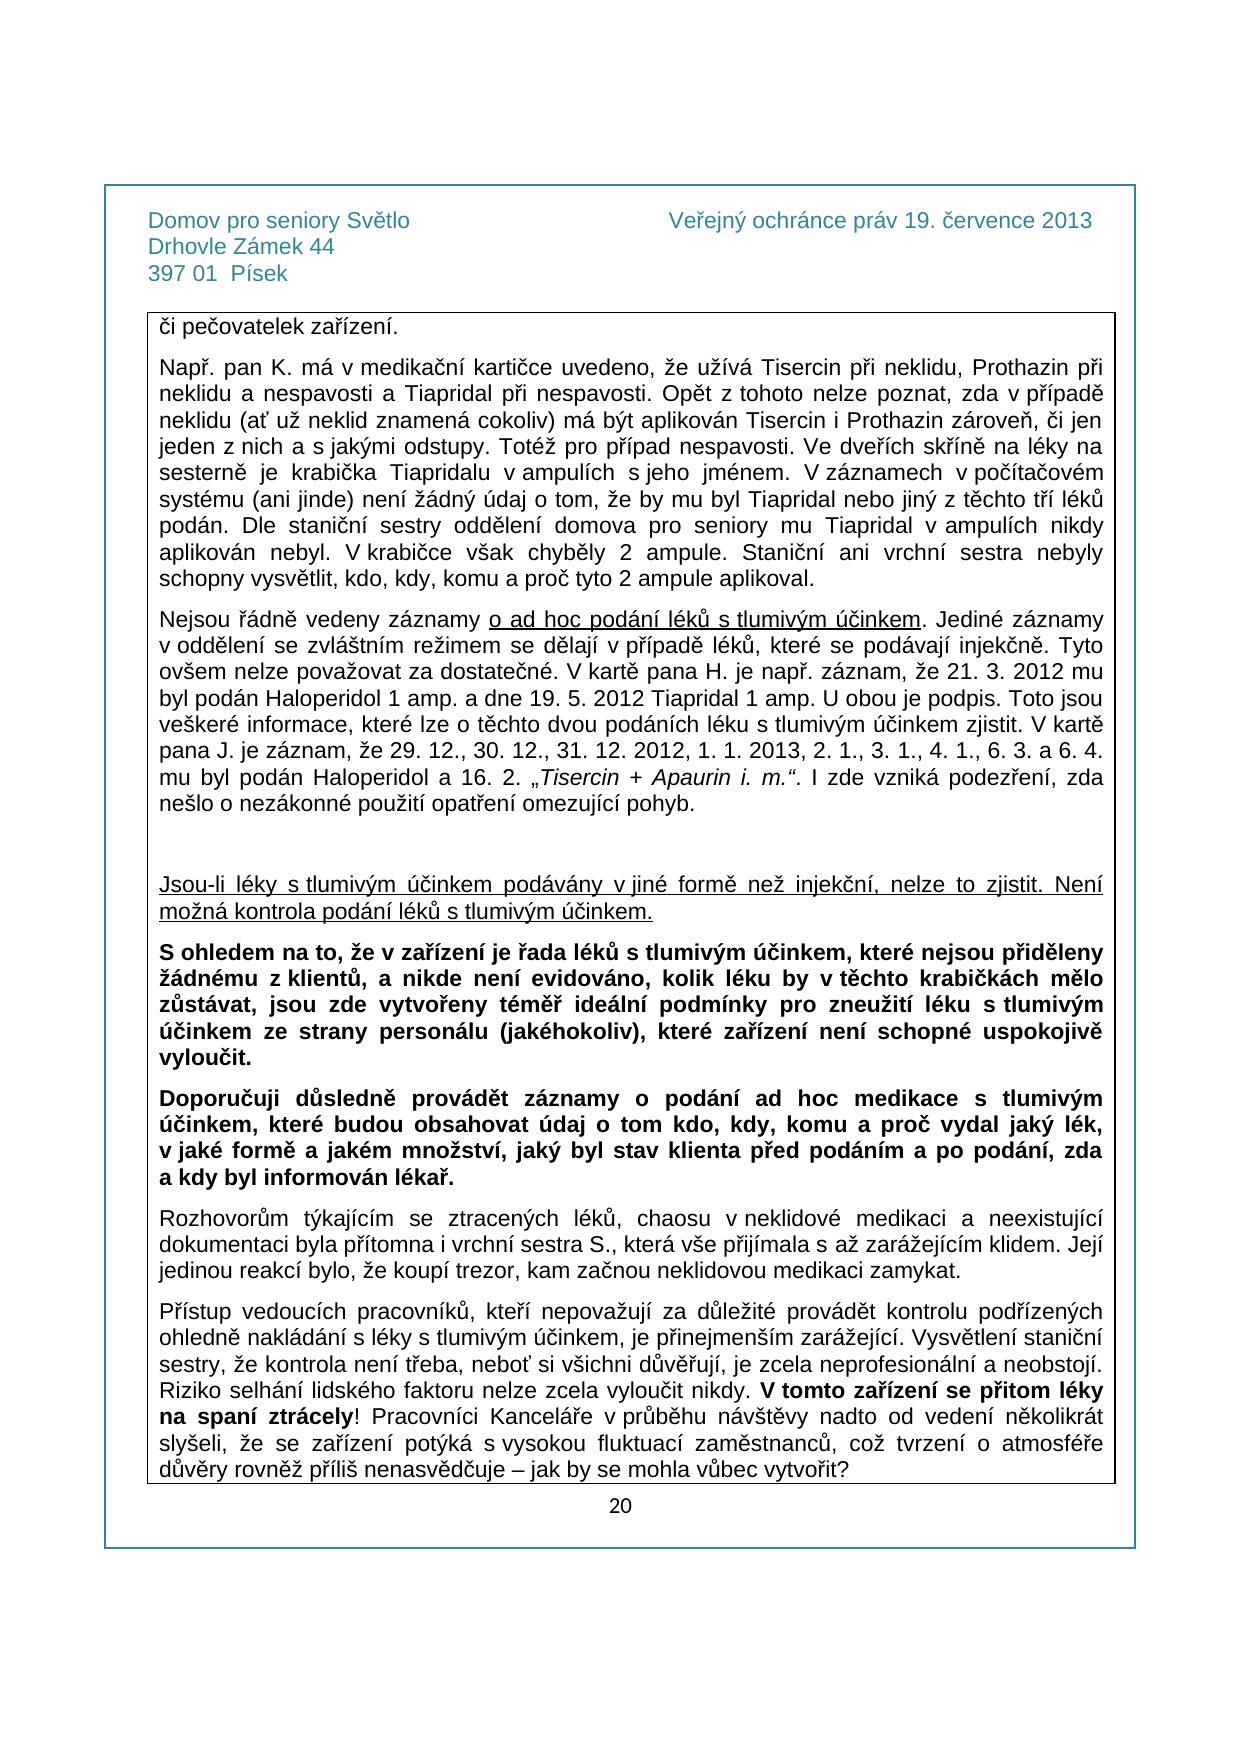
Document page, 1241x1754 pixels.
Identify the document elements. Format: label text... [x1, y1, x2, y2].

table_cell či pečovatelek zařízení. Např. pan K. má v medikační kartičce uvedeno, že užívá Tisercin při neklidu, Prothazin při neklidu a nespavosti a Tiapridal při nespavosti. Opět z tohoto nelze poznat, zda v případě neklidu (ať už neklid znamená cokoliv) má být aplikován Tisercin i Prothazin zároveň, či jen jeden z nich a s jakými odstupy. Totéž pro případ nespavosti. Ve dveřích skříně na léky na sesterně je krabička Tiapridalu v ampulích s jeho jménem. V záznamech v počítačovém systému (ani jinde) není žádný údaj o tom, že by mu byl Tiapridal nebo jiný z těchto tří léků podán. Dle staniční sestry oddělení domova pro seniory mu Tiapridal v ampulích nikdy aplikován nebyl. V krabičce však chyběly 2 ampule. Staniční ani vrchní sestra nebyly schopny vysvětlit, kdo, kdy, komu a proč tyto 2 ampule aplikoval. Nejsou řádně vedeny záznamy o ad hoc podání léků s tlumivým účinkem. Jediné záznamy v oddělení se zvláštním režimem se dělají v případě léků, které se podávají injekčně. Tyto ovšem nelze považovat za dostatečné. V kartě pana H. je např. záznam, že 21. 3. 2012 mu byl podán Haloperidol 1 amp. a dne 19. 5. 2012 Tiapridal 1 amp. U obou je podpis. Toto jsou veškeré informace, které lze o těchto dvou podáních léku s tlumivým účinkem zjistit. V kartě pana J. je záznam, že 29. 12., 30. 12., 31. 12. 2012, 1. 1. 2013, 2. 1., 3. 1., 4. 1., 6. 3. a 6. 4. mu byl podán Haloperidol a 16. 2. „Tisercin + Apaurin i. m.“. I zde vzniká podezření, zda nešlo o nezákonné použití opatření omezující pohyb. Jsou-li léky s tlumivým účinkem podávány v jiné formě než injekční, nelze to zjistit. Není možná kontrola podání léků s tlumivým účinkem. S ohledem na to, že v zařízení je řada léků s tlumivým účinkem, které nejsou přiděleny žádnému z klientů, a nikde není evidováno, kolik léku by v těchto krabičkách mělo zůstávat, jsou zde vytvořeny téměř ideální podmínky pro zneužití léku s tlumivým účinkem ze strany personálu (jakéhokoliv), které zařízení není schopné uspokojivě vyloučit. Doporučuji důsledně provádět záznamy o podání ad hoc medikace s tlumivým účinkem, které budou obsahovat údaj o tom kdo, kdy, komu a proč vydal jaký lék, v jaké formě a jakém množství, jaký byl stav klienta před podáním a po podání, zda a kdy byl informován lékař. Rozhovorům týkajícím se ztracených léků, chaosu v neklidové medikaci a neexistující dokumentaci byla přítomna i vrchní sestra S., která vše přijímala s až zarážejícím klidem. Její jedinou reakcí bylo, že koupí trezor, kam začnou neklidovou medikaci zamykat. Přístup vedoucích pracovníků, kteří nepovažují za důležité provádět kontrolu podřízených ohledně nakládání s léky s tlumivým účinkem, je přinejmenším zarážející. Vysvětlení staniční sestry, že kontrola není třeba, neboť si všichni důvěřují, je zcela neprofesionální a neobstojí. Riziko selhání lidského faktoru nelze zcela vyloučit nikdy. V tomto zařízení se přitom léky na spaní ztrácely! Pracovníci Kanceláře v průběhu návštěvy nadto od vedení několikrát slyšeli, že se zařízení potýká s vysokou fluktuací zaměstnanců, což tvrzení o atmosféře důvěry rovněž příliš nenasvědčuje – jak by se mohla vůbec vytvořit? [148, 313, 1114, 1482]
